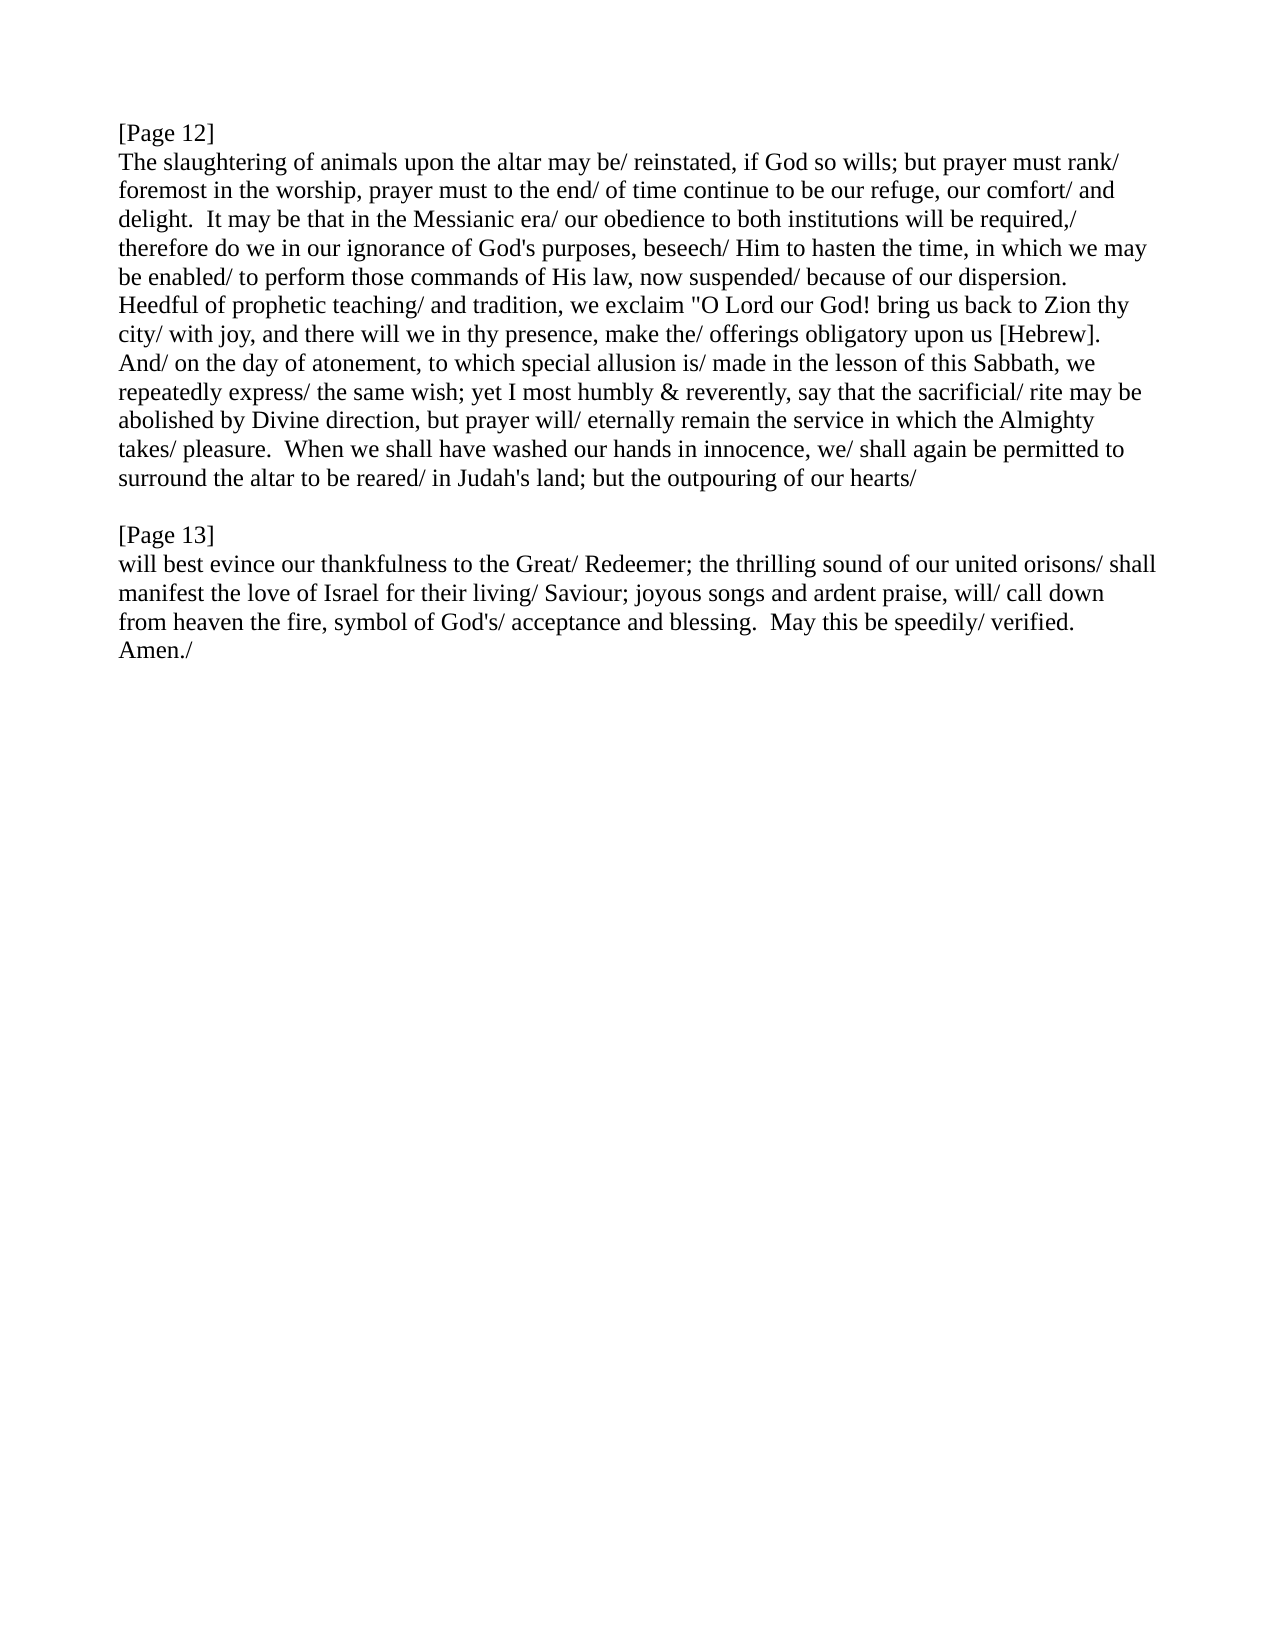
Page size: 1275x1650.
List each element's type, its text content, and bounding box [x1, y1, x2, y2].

text [Page 13] [118, 521, 1157, 549]
text will best evince our thankfulness to the Great/ Redeemer; the thrilling sound of our united orisons/ shall manifest the love of Israel for their living/ Saviour; joyous songs and ardent praise, will/ call down from heaven the fire, symbol of God's/ acceptance and blessing. May this be speedily/ verified. Amen./ [118, 549, 1157, 664]
text [Page 12] [118, 118, 1157, 147]
text The slaughtering of animals upon the altar may be/ reinstated, if God so wills; but prayer must rank/ foremost in the worship, prayer must to the end/ of time continue to be our refuge, our comfort/ and delight. It may be that in the Messianic era/ our obedience to both institutions will be required,/ therefore do we in our ignorance of God's purposes, beseech/ Him to hasten the time, in which we may be enabled/ to perform those commands of His law, now suspended/ because of our dispersion. Heedful of prophetic teaching/ and tradition, we exclaim "O Lord our God! bring us back to Zion thy city/ with joy, and there will we in thy presence, make the/ offerings obligatory upon us [Hebrew]. And/ on the day of atonement, to which special allusion is/ made in the lesson of this Sabbath, we repeatedly express/ the same wish; yet I most humbly & reverently, say that the sacrificial/ rite may be abolished by Divine direction, but prayer will/ eternally remain the service in which the Almighty takes/ pleasure. When we shall have washed our hands in innocence, we/ shall again be permitted to surround the altar to be reared/ in Judah's land; but the outpouring of our hearts/ [118, 147, 1157, 492]
